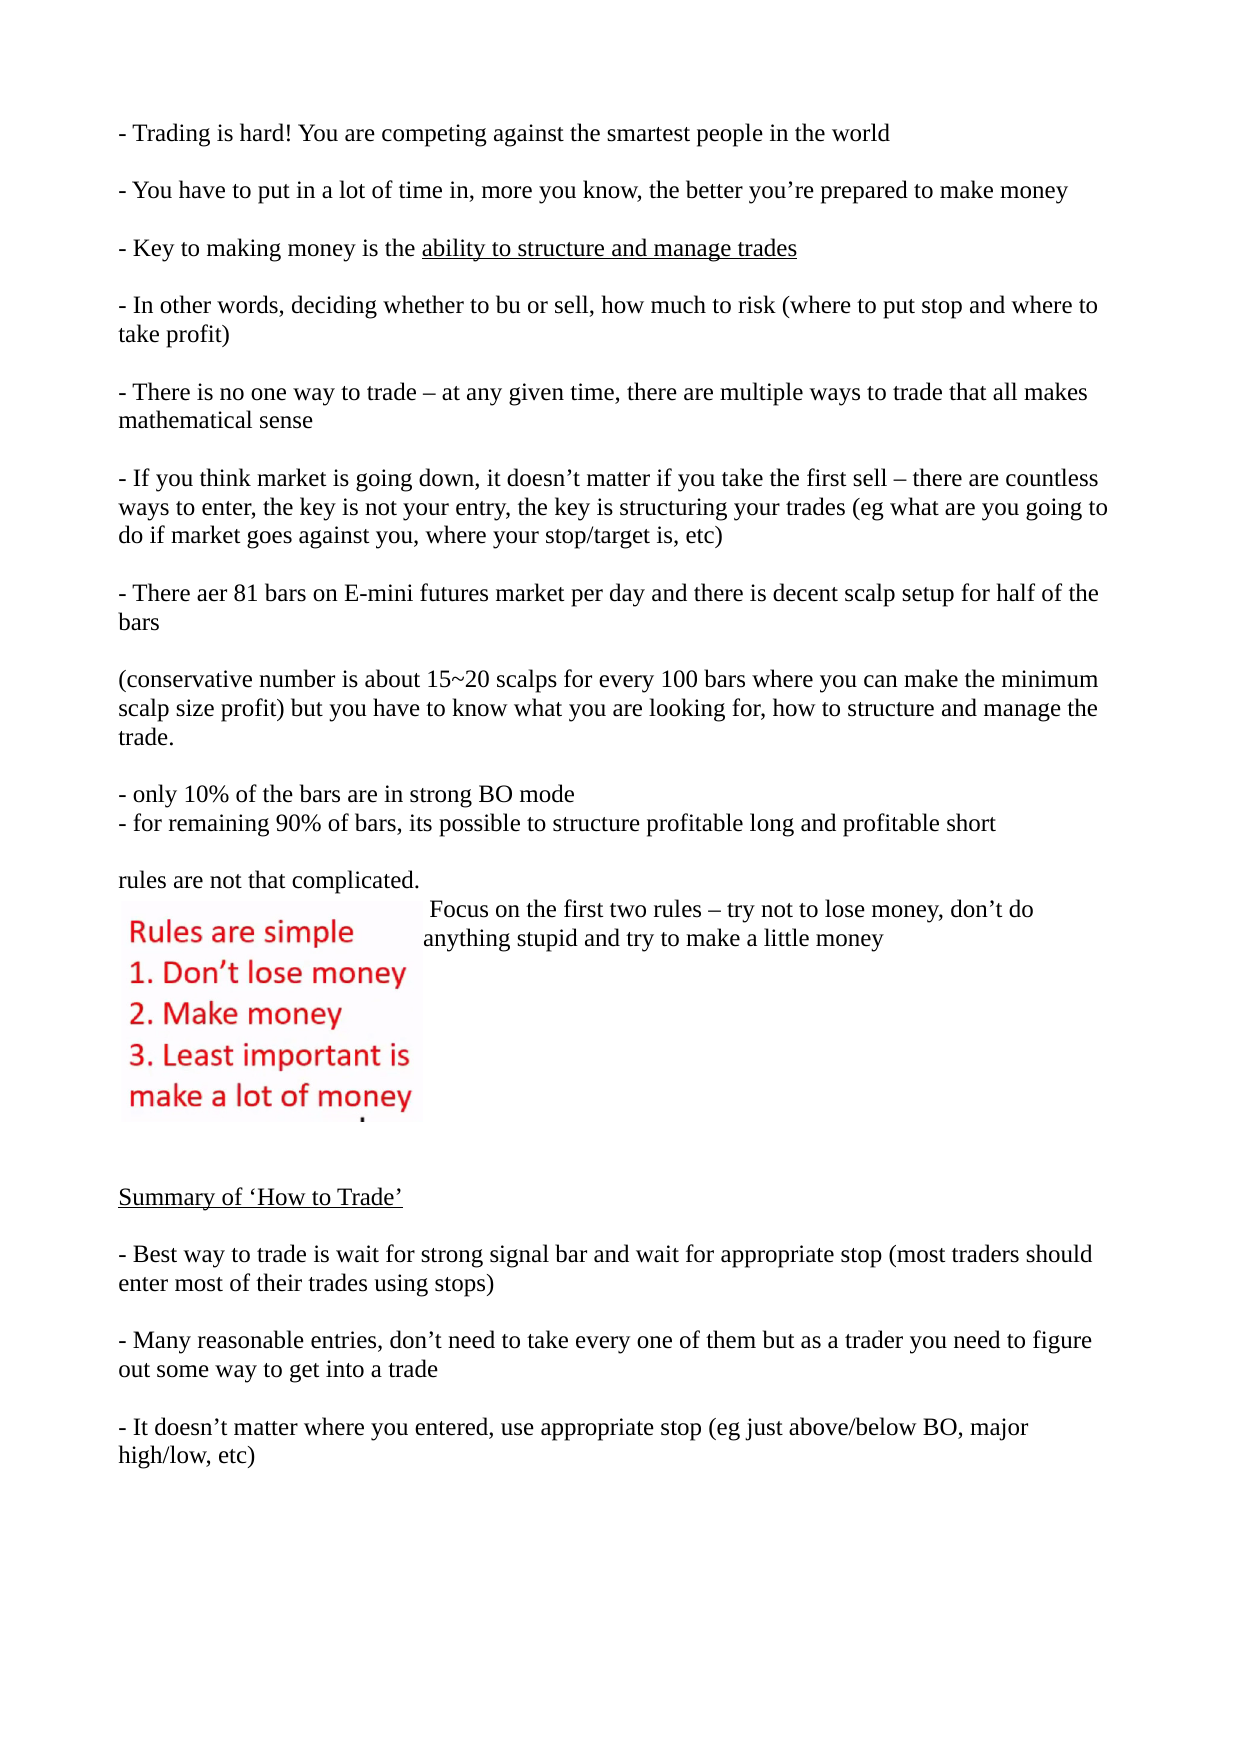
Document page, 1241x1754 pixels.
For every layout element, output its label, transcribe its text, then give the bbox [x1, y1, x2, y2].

text - There is no one way to trade – at any given time, there are multiple ways to trade that all makes mathematical sense [118, 377, 1122, 434]
text - There aer 81 bars on E-mini futures market per day and there is decent scalp setup for half of the bars [118, 578, 1122, 636]
text - You have to put in a lot of time in, more you know, the better you’re prepared to make money [118, 176, 1122, 204]
text - Best way to trade is wait for strong signal bar and wait for appropriate stop (most traders should enter most of their trades using stops) [118, 1239, 1122, 1297]
text Summary of ‘How to Trade’ [118, 1182, 1122, 1211]
text rules are not that complicated. [118, 866, 1122, 894]
text - It doesn’t matter where you entered, use appropriate stop (eg just above/below BO, major high/low, etc) [118, 1412, 1122, 1469]
text - Many reasonable entries, don’t need to take every one of them but as a trader you need to figure out some way to get into a trade [118, 1326, 1122, 1383]
text - for remaining 90% of bars, its possible to structure profitable long and profitable short [118, 808, 1122, 837]
text - Key to making money is the ability to structure and manage trades [118, 233, 1122, 262]
picture [121, 901, 423, 1122]
text Focus on the first two rules – try not to lose money, don’t do anything stupid and try to make a little money [118, 894, 1122, 952]
text (conservative number is about 15~20 scalps for every 100 bars where you can make the minimum scalp size profit) but you have to know what you are looking for, how to structure and manage the trade. [118, 664, 1122, 751]
text - only 10% of the bars are in strong BO mode [118, 779, 1122, 808]
text - In other words, deciding whether to bu or sell, how much to risk (where to put stop and where to take profit) [118, 291, 1122, 348]
text - Trading is hard! You are competing against the smartest people in the world [118, 118, 1122, 147]
text - If you think market is going down, it doesn’t matter if you take the first sell – there are countless ways to enter, the key is not your entry, the key is structuring your trades (eg what are you going to do if market goes against you, where your stop/target is, etc) [118, 463, 1122, 549]
